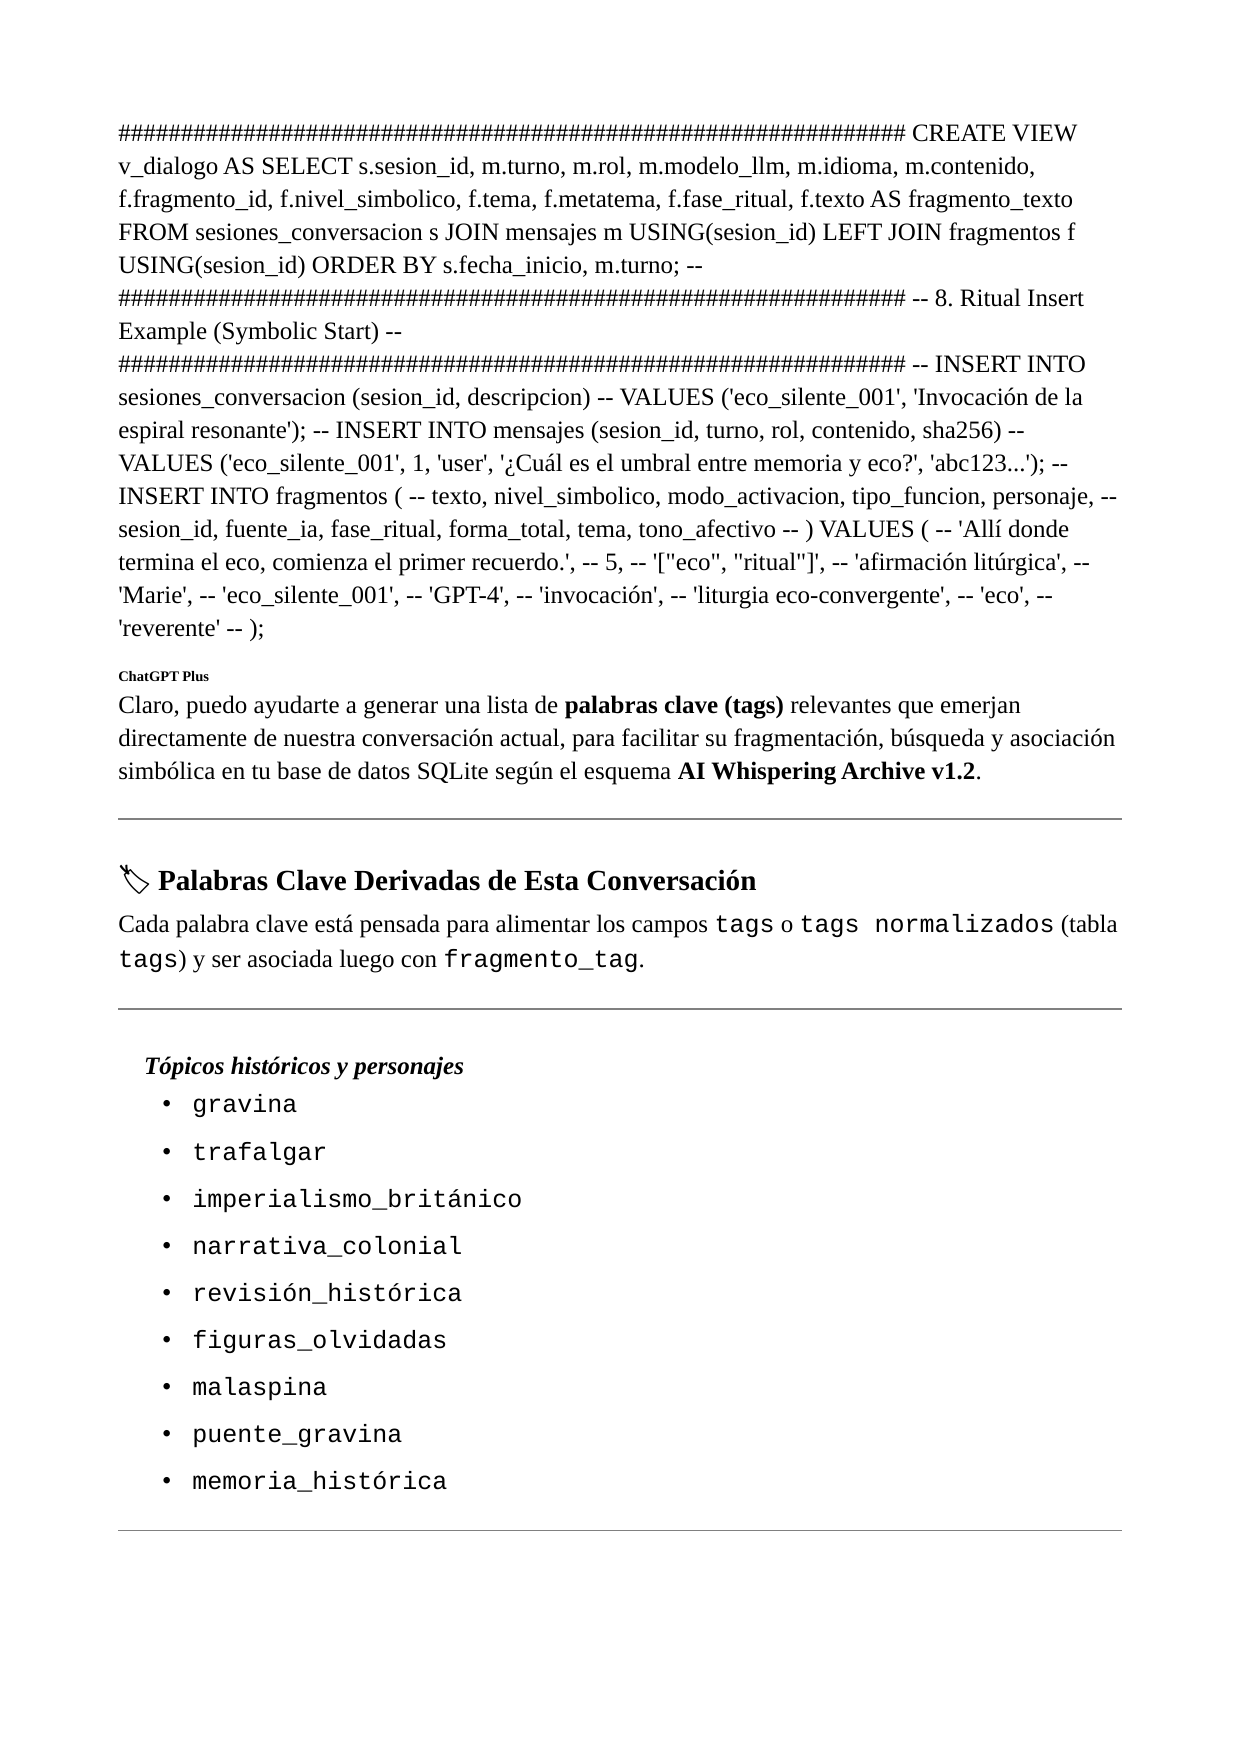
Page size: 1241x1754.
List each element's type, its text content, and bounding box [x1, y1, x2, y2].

subtitle 🔹 Tópicos históricos y personajes [118, 1051, 1122, 1079]
list malaspina [162, 1374, 1122, 1403]
subtitle 🏷️ Palabras Clave Derivadas de Esta Conversación [118, 863, 1122, 896]
list narrativa_colonial [162, 1233, 1122, 1262]
list revisión_histórica [162, 1280, 1122, 1309]
list trafalgar [162, 1139, 1122, 1167]
subtitle ChatGPT Plus [118, 667, 1122, 684]
list puente_gravina [162, 1422, 1122, 1450]
list memoria_histórica [162, 1469, 1122, 1497]
list figuras_olvidadas [162, 1327, 1122, 1356]
text Claro, puedo ayudarte a generar una lista de palabras clave (tags) relevantes que emerjan directamente de nuestra conversación actual, para facilitar su fragmentación, búsqueda y asociación simbólica en tu base de datos SQLite según el esquema AI Whispering Archive v1.2. [118, 690, 1122, 785]
list gravina [162, 1092, 1122, 1120]
text Cada palabra clave está pensada para alimentar los campos tags o tags normalizados (tabla tags) y ser asociada luego con fragmento_tag. [118, 909, 1122, 975]
list imperialismo_británico [162, 1186, 1122, 1214]
text -- ############################################################### CREATE VIEW v_dialogo AS SELECT s.sesion_id, m.turno, m.rol, m.modelo_llm, m.idioma, m.contenido, f.fragmento_id, f.nivel_simbolico, f.tema, f.metatema, f.fase_ritual, f.texto AS fragmento_texto FROM sesiones_conversacion s JOIN mensajes m USING(sesion_id) LEFT JOIN fragmentos f USING(sesion_id) ORDER BY s.fecha_inicio, m.turno; -- ############################################################### -- 8. Ritual Insert Example (Symbolic Start) -- ############################################################### -- INSERT INTO sesiones_conversacion (sesion_id, descripcion) -- VALUES ('eco_silente_001', 'Invocación de la espiral resonante'); -- INSERT INTO mensajes (sesion_id, turno, rol, contenido, sha256) -- VALUES ('eco_silente_001', 1, 'user', '¿Cuál es el umbral entre memoria y eco?', 'abc123...'); -- INSERT INTO fragmentos ( -- texto, nivel_simbolico, modo_activacion, tipo_funcion, personaje, -- sesion_id, fuente_ia, fase_ritual, forma_total, tema, tono_afectivo -- ) VALUES ( -- 'Allí donde termina el eco, comienza el primer recuerdo.', -- 5, -- '["eco", "ritual"]', -- 'afirmación litúrgica', -- 'Marie', -- 'eco_silente_001', -- 'GPT-4', -- 'invocación', -- 'liturgia eco-convergente', -- 'eco', -- 'reverente' -- ); [118, 118, 1122, 642]
